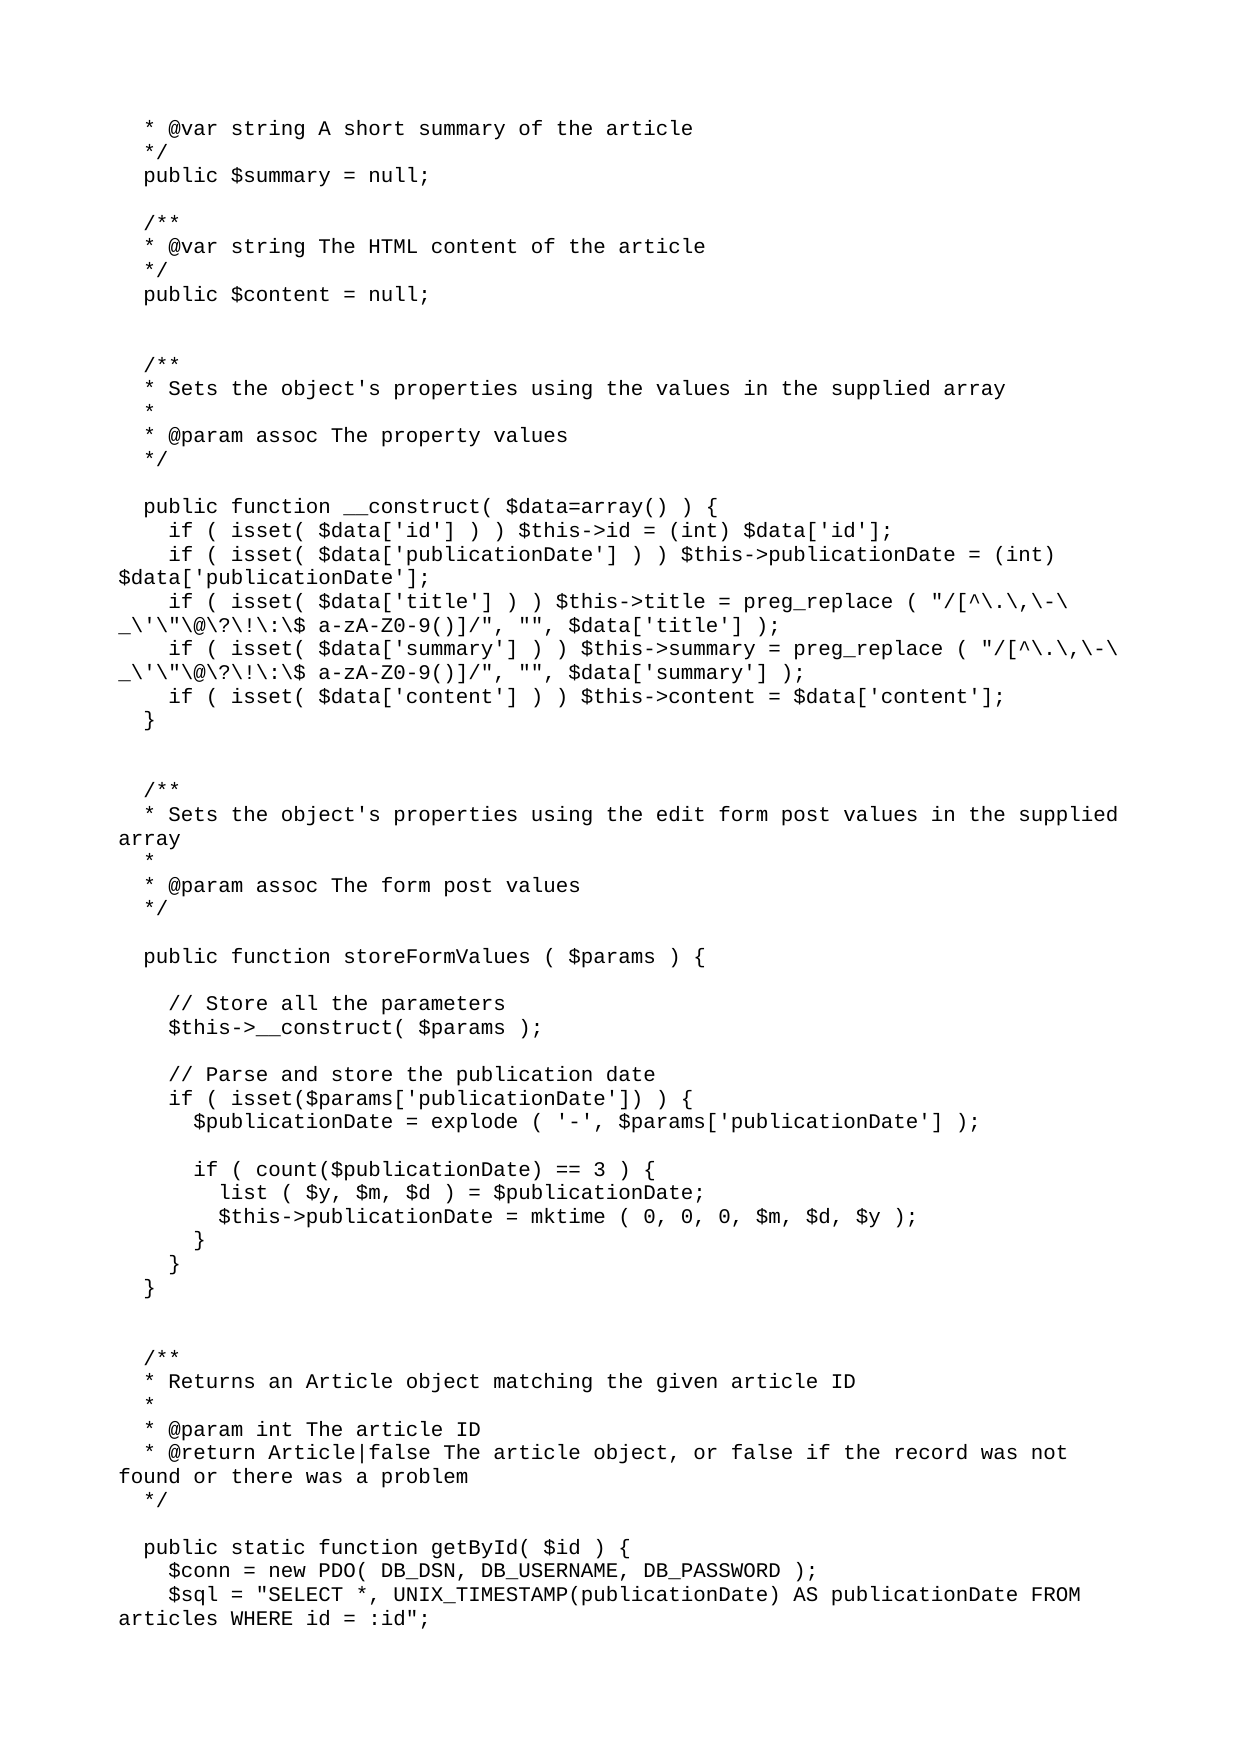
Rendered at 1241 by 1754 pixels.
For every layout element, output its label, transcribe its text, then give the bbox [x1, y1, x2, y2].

text * Returns an Article object matching the given article ID [118, 1371, 1122, 1395]
text $publicationDate = explode ( '-', $params['publicationDate'] ); [118, 1111, 1122, 1135]
text * [118, 402, 1122, 426]
text } [118, 1229, 1122, 1253]
text /** [118, 780, 1122, 804]
text $this->publicationDate = mktime ( 0, 0, 0, $m, $d, $y ); [118, 1206, 1122, 1229]
text if ( isset( $data['content'] ) ) $this->content = $data['content']; [118, 686, 1122, 709]
text * @var string The HTML content of the article [118, 236, 1122, 260]
text list ( $y, $m, $d ) = $publicationDate; [118, 1182, 1122, 1206]
text public function __construct( $data=array() ) { [118, 496, 1122, 520]
text $conn = new PDO( DB_DSN, DB_USERNAME, DB_PASSWORD ); [118, 1561, 1122, 1584]
text if ( count($publicationDate) == 3 ) { [118, 1158, 1122, 1182]
text * [118, 851, 1122, 875]
text } [118, 709, 1122, 733]
text */ [118, 449, 1122, 473]
text * Sets the object's properties using the edit form post values in the supplied array [118, 804, 1122, 851]
text if ( isset( $data['title'] ) ) $this->title = preg_replace ( "/[^\.\,\-\_\'\"\@\?\!\:\$ a-zA-Z0-9()]/", "", $data['title'] ); [118, 591, 1122, 638]
text // Store all the parameters [118, 993, 1122, 1017]
text * @param assoc The property values [118, 426, 1122, 449]
text * @param int The article ID [118, 1419, 1122, 1442]
text * [118, 1395, 1122, 1419]
text */ [118, 898, 1122, 922]
text /** [118, 1348, 1122, 1371]
text $this->__construct( $params ); [118, 1017, 1122, 1040]
text public $content = null; [118, 284, 1122, 307]
text } [118, 1277, 1122, 1300]
text $sql = "SELECT *, UNIX_TIMESTAMP(publicationDate) AS publicationDate FROM articles WHERE id = :id"; [118, 1584, 1122, 1631]
text } [118, 1253, 1122, 1277]
text */ [118, 1489, 1122, 1513]
text if ( isset($params['publicationDate']) ) { [118, 1088, 1122, 1111]
text /** [118, 213, 1122, 236]
text public function storeFormValues ( $params ) { [118, 946, 1122, 969]
text if ( isset( $data['publicationDate'] ) ) $this->publicationDate = (int) $data['publicationDate']; [118, 544, 1122, 591]
text if ( isset( $data['id'] ) ) $this->id = (int) $data['id']; [118, 520, 1122, 544]
text if ( isset( $data['summary'] ) ) $this->summary = preg_replace ( "/[^\.\,\-\_\'\"\@\?\!\:\$ a-zA-Z0-9()]/", "", $data['summary'] ); [118, 638, 1122, 686]
text public $summary = null; [118, 165, 1122, 189]
text public static function getById( $id ) { [118, 1537, 1122, 1561]
text * @param assoc The form post values [118, 875, 1122, 898]
text * @return Article|false The article object, or false if the record was not found or there was a problem [118, 1442, 1122, 1489]
text /** [118, 354, 1122, 378]
text // Parse and store the publication date [118, 1064, 1122, 1088]
text * @var string A short summary of the article [118, 118, 1122, 142]
text */ [118, 142, 1122, 165]
text * Sets the object's properties using the values in the supplied array [118, 378, 1122, 402]
text */ [118, 260, 1122, 284]
